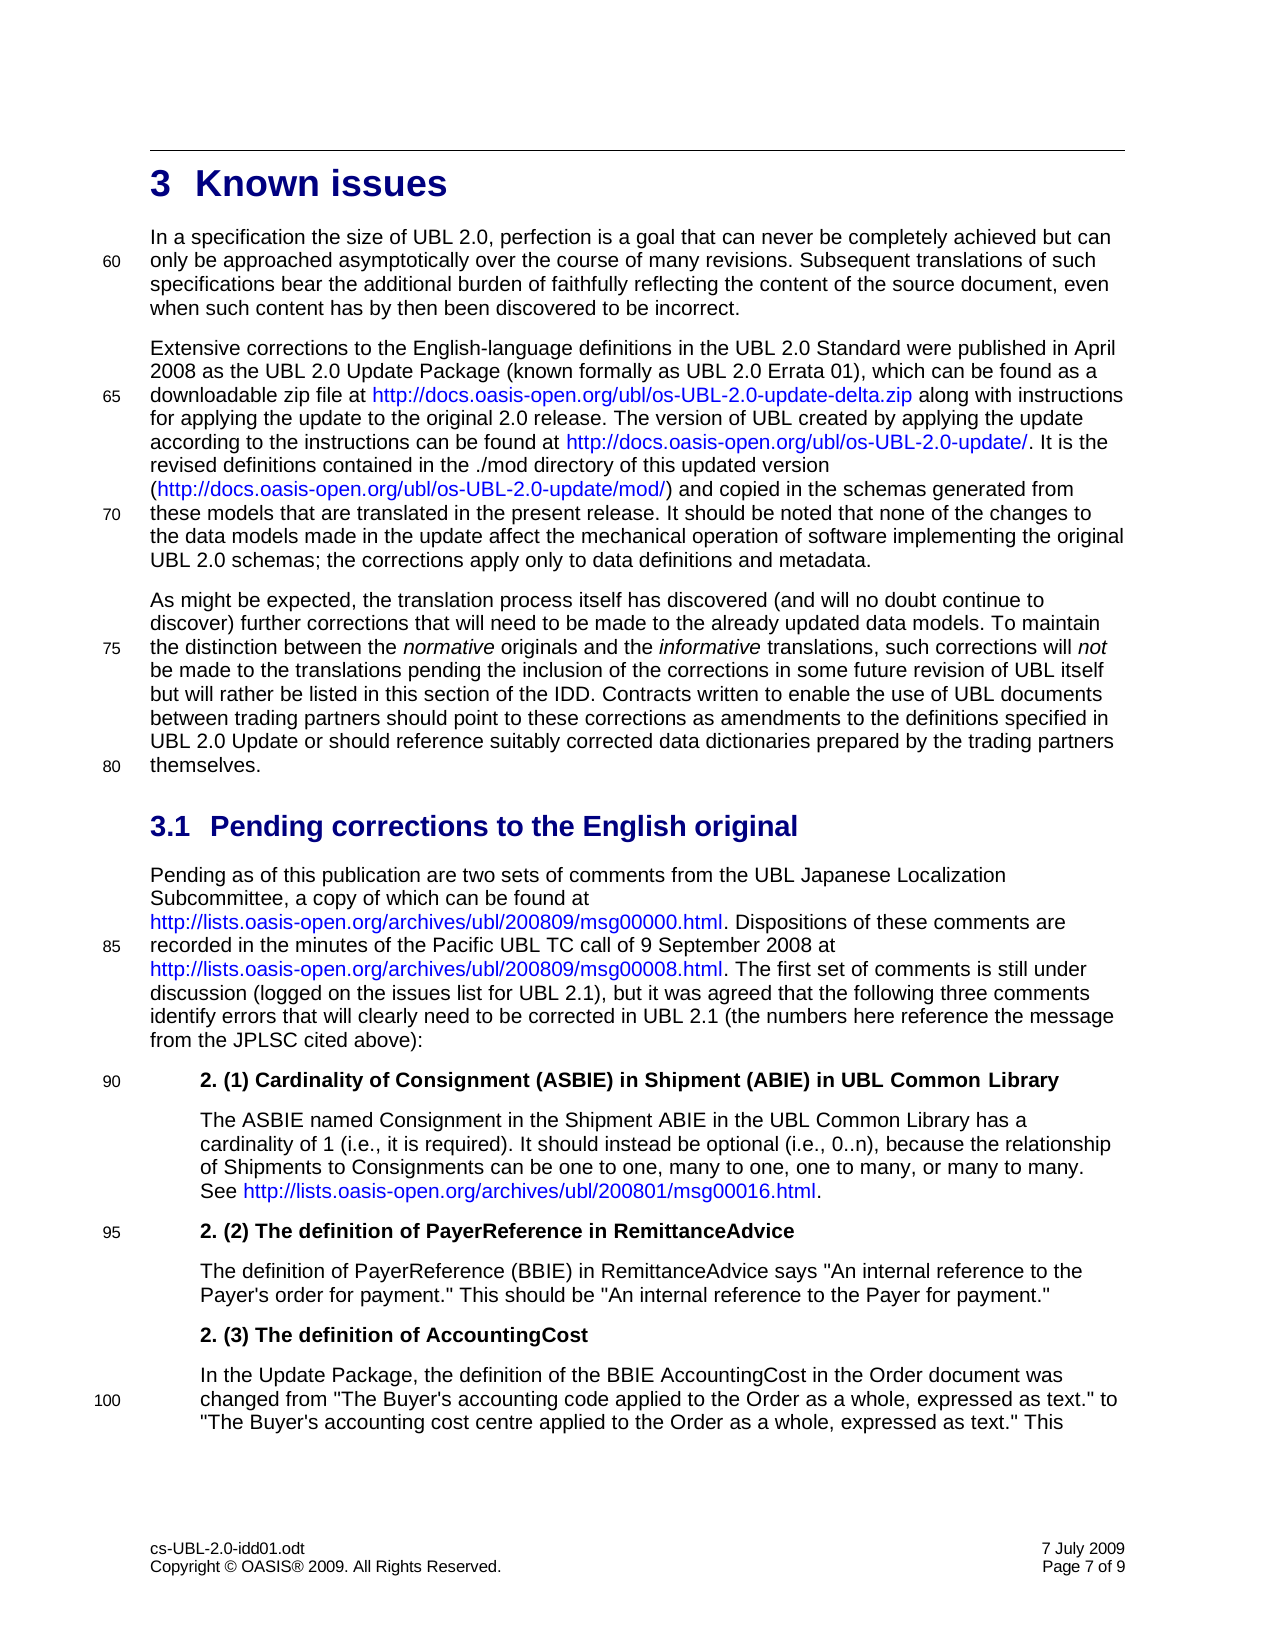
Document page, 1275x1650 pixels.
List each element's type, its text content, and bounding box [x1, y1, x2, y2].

text The definition of PayerReference (BBIE) in RemittanceAdvice says "An internal reference to the Payer's order for payment." This should be "An internal reference to the Payer for payment." [200, 1259, 1125, 1307]
subtitle Known issues [150, 151, 1125, 204]
text Extensive corrections to the English-language definitions in the UBL 2.0 Standard were published in April 2008 as the UBL 2.0 Update Package (known formally as UBL 2.0 Errata 01), which can be found as a downloadable zip file at http://docs.oasis-open.org/ubl/os-UBL-2.0-update-delta.zip along with instructions for applying the update to the original 2.0 release. The version of UBL created by applying the update according to the instructions can be found at http://docs.oasis-open.org/ubl/os-UBL-2.0-update/. It is the revised definitions contained in the ./mod directory of this updated version (http://docs.oasis-open.org/ubl/os-UBL-2.0-update/mod/) and copied in the schemas generated from these models that are translated in the present release. It should be noted that none of the changes to the data models made in the update affect the mechanical operation of software implementing the original UBL 2.0 schemas; the corrections apply only to data definitions and metadata. [150, 336, 1125, 572]
subtitle Pending corrections to the English original [150, 810, 1125, 842]
text 2. (3) The definition of AccountingCost [200, 1323, 1125, 1347]
text As might be expected, the translation process itself has discovered (and will no doubt continue to discover) further corrections that will need to be made to the already updated data models. To maintain the distinction between the normative originals and the informative translations, such corrections will not be made to the translations pending the inclusion of the corrections in some future revision of UBL itself but will rather be listed in this section of the IDD. Contracts written to enable the use of UBL documents between trading partners should point to these corrections as amendments to the definitions specified in UBL 2.0 Update or should reference suitably corrected data dictionaries prepared by the trading partners themselves. [150, 588, 1125, 777]
text 2. (1) Cardinality of Consignment (ASBIE) in Shipment (ABIE) in UBL Common Library [200, 1068, 1125, 1092]
text 2. (2) The definition of PayerReference in RemittanceAdvice [200, 1219, 1125, 1243]
text In the Update Package, the definition of the BBIE AccountingCost in the Order document was changed from "The Buyer's accounting code applied to the Order as a whole, expressed as text." to "The Buyer's accounting cost centre applied to the Order as a whole, expressed as text." This [200, 1363, 1125, 1434]
text In a specification the size of UBL 2.0, perfection is a goal that can never be completely achieved but can only be approached asymptotically over the course of many revisions. Subsequent translations of such specifications bear the additional burden of faithfully reflecting the content of the source document, even when such content has by then been discovered to be incorrect. [150, 225, 1125, 319]
text The ASBIE named Consignment in the Shipment ABIE in the UBL Common Library has a cardinality of 1 (i.e., it is required). It should instead be optional (i.e., 0..n), because the relationship of Shipments to Consignments can be one to one, many to one, one to many, or many to many. See http://lists.oasis-open.org/archives/ubl/200801/msg00016.html. [200, 1108, 1125, 1203]
text Pending as of this publication are two sets of comments from the UBL Japanese Localization Subcommittee, a copy of which can be found at http://lists.oasis-open.org/archives/ubl/200809/msg00000.html. Dispositions of these comments are recorded in the minutes of the Pacific UBL TC call of 9 September 2008 at http://lists.oasis-open.org/archives/ubl/200809/msg00008.html. The first set of comments is still under discussion (logged on the issues list for UBL 2.1), but it was agreed that the following three comments identify errors that will clearly need to be corrected in UBL 2.1 (the numbers here reference the message from the JPLSC cited above): [150, 863, 1125, 1052]
